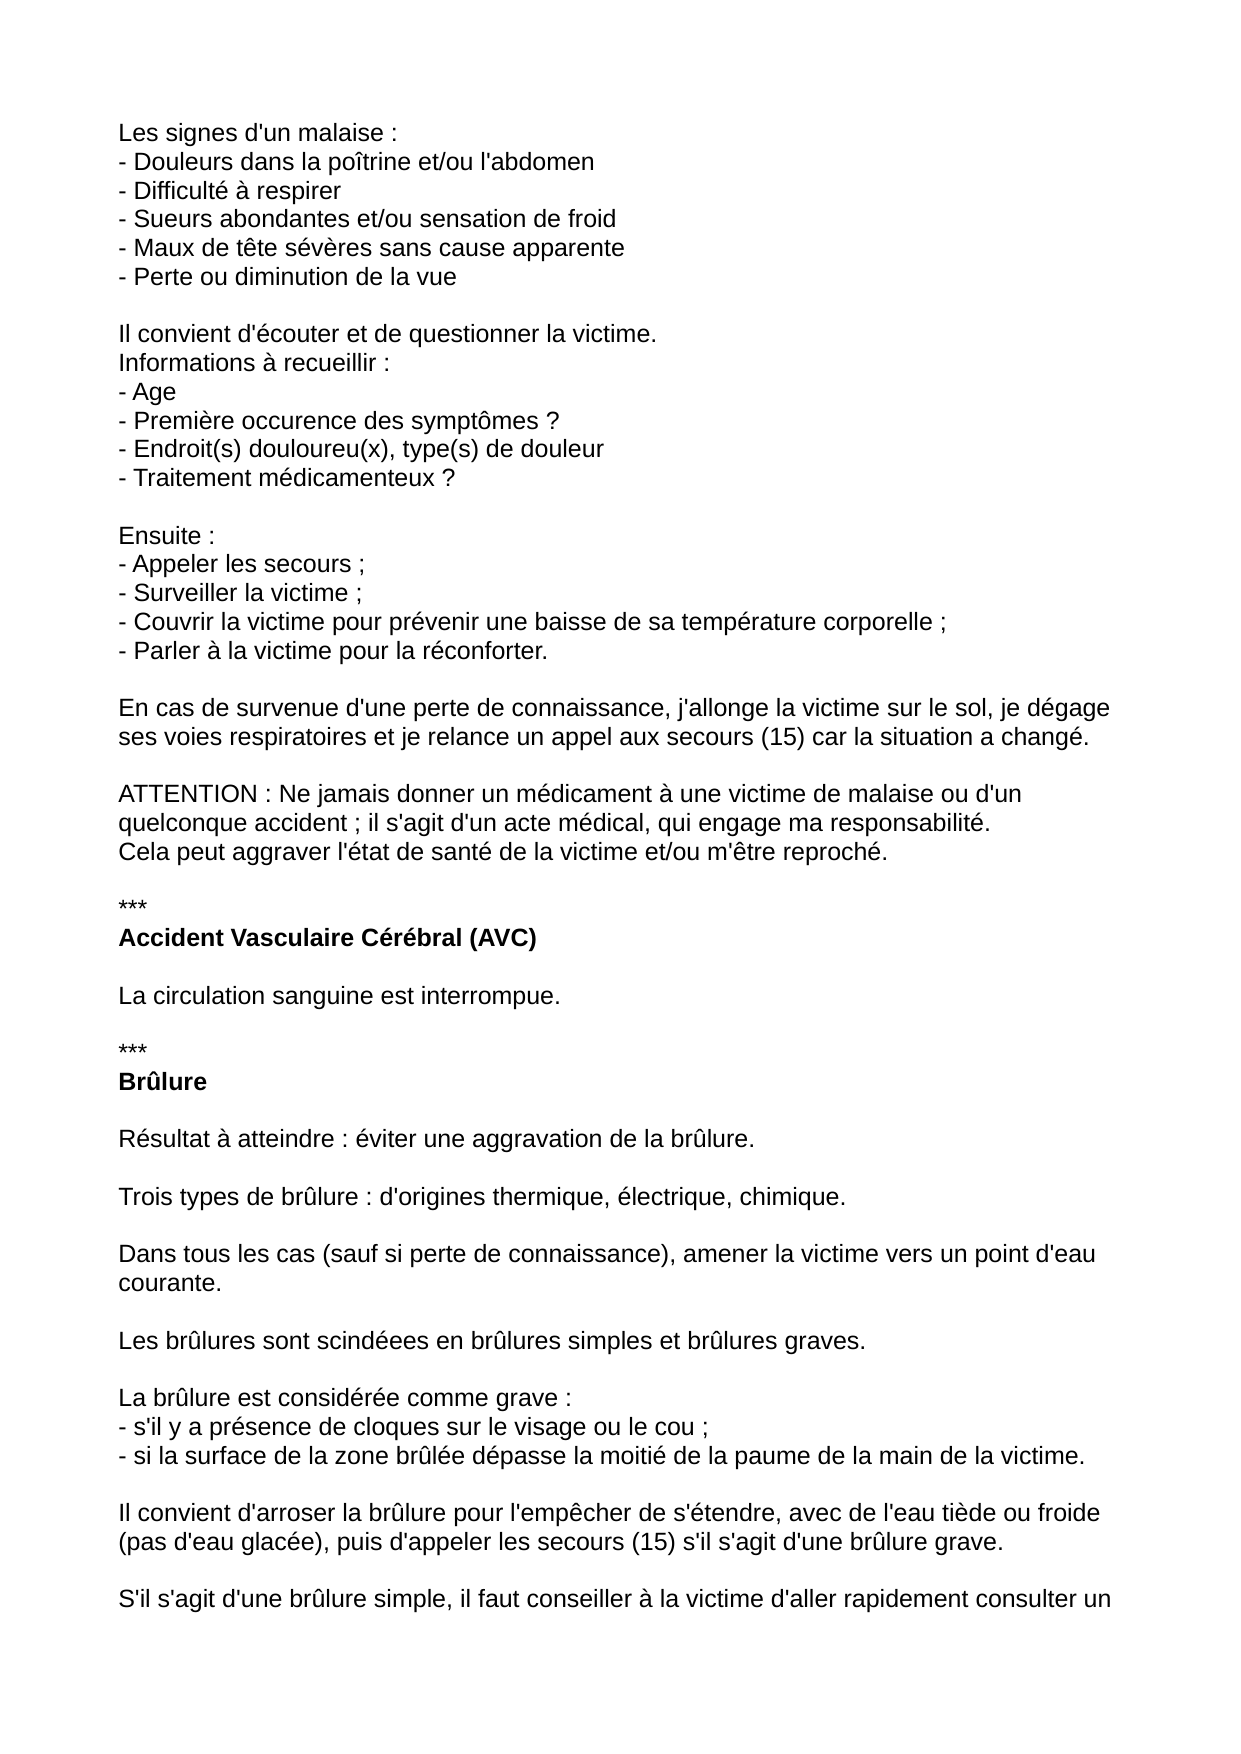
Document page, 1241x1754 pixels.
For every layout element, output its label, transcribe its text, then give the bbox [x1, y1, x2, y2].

text - Surveiller la victime ; [118, 578, 1122, 607]
text Ensuite : [118, 521, 1122, 549]
text Les brûlures sont scindéees en brûlures simples et brûlures graves. [118, 1326, 1122, 1354]
text - s'il y a présence de cloques sur le visage ou le cou ; [118, 1412, 1122, 1441]
text Il convient d'arroser la brûlure pour l'empêcher de s'étendre, avec de l'eau tiède ou froide (pas d'eau glacée), puis d'appeler les secours (15) s'il s'agit d'une brûlure grave. [118, 1498, 1122, 1556]
text Dans tous les cas (sauf si perte de connaissance), amener la victime vers un point d'eau courante. [118, 1239, 1122, 1297]
text - Age [118, 377, 1122, 406]
text Il convient d'écouter et de questionner la victime. [118, 319, 1122, 348]
text - Difficulté à respirer [118, 176, 1122, 204]
text La brûlure est considérée comme grave : [118, 1383, 1122, 1412]
text - Traitement médicamenteux ? [118, 463, 1122, 492]
text - si la surface de la zone brûlée dépasse la moitié de la paume de la main de la victime. [118, 1441, 1122, 1469]
text Trois types de brûlure : d'origines thermique, électrique, chimique. [118, 1182, 1122, 1211]
text *** [118, 894, 1122, 923]
text - Maux de tête sévères sans cause apparente [118, 233, 1122, 262]
text - Endroit(s) douloureu(x), type(s) de douleur [118, 434, 1122, 463]
text *** [118, 1038, 1122, 1067]
text La circulation sanguine est interrompue. [118, 981, 1122, 1009]
text Cela peut aggraver l'état de santé de la victime et/ou m'être reproché. [118, 837, 1122, 866]
text Informations à recueillir : [118, 348, 1122, 377]
text - Douleurs dans la poîtrine et/ou l'abdomen [118, 147, 1122, 176]
text Brûlure [118, 1067, 1122, 1096]
text Les signes d'un malaise : [118, 118, 1122, 147]
text - Appeler les secours ; [118, 549, 1122, 578]
text - Parler à la victime pour la réconforter. [118, 636, 1122, 664]
text - Sueurs abondantes et/ou sensation de froid [118, 204, 1122, 233]
text En cas de survenue d'une perte de connaissance, j'allonge la victime sur le sol, je dégage ses voies respiratoires et je relance un appel aux secours (15) car la situation a changé. [118, 693, 1122, 751]
text Résultat à atteindre : éviter une aggravation de la brûlure. [118, 1124, 1122, 1153]
text ATTENTION : Ne jamais donner un médicament à une victime de malaise ou d'un quelconque accident ; il s'agit d'un acte médical, qui engage ma responsabilité. [118, 779, 1122, 837]
text - Couvrir la victime pour prévenir une baisse de sa température corporelle ; [118, 607, 1122, 636]
text - Première occurence des symptômes ? [118, 406, 1122, 434]
text - Perte ou diminution de la vue [118, 262, 1122, 291]
text Accident Vasculaire Cérébral (AVC) [118, 923, 1122, 952]
text S'il s'agit d'une brûlure simple, il faut conseiller à la victime d'aller rapidement consulter un [118, 1584, 1122, 1613]
